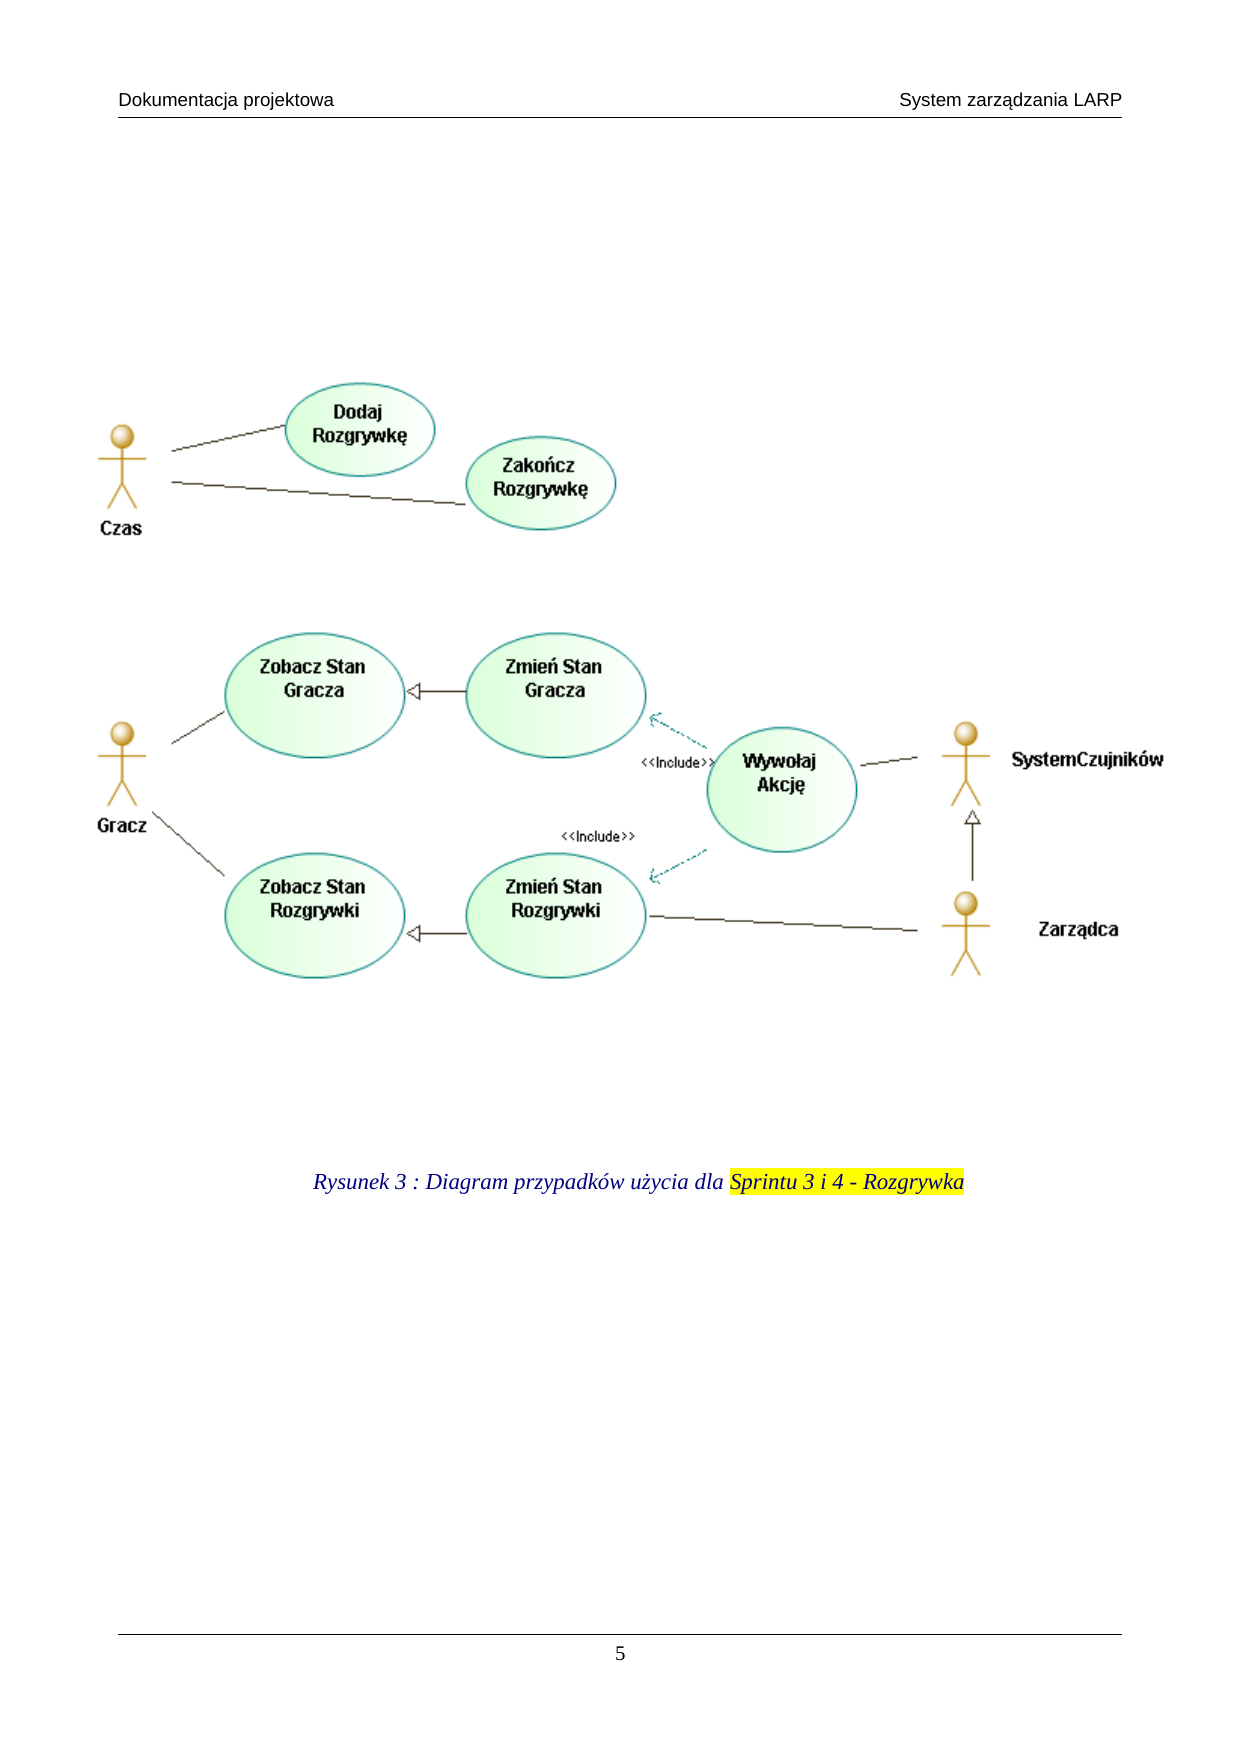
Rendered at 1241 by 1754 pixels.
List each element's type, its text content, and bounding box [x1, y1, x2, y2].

picture [59, 367, 1180, 996]
text Rysunek 3 : Diagram przypadków użycia dla Sprintu 3 i 4 - Rozgrywka [155, 1168, 1122, 1195]
